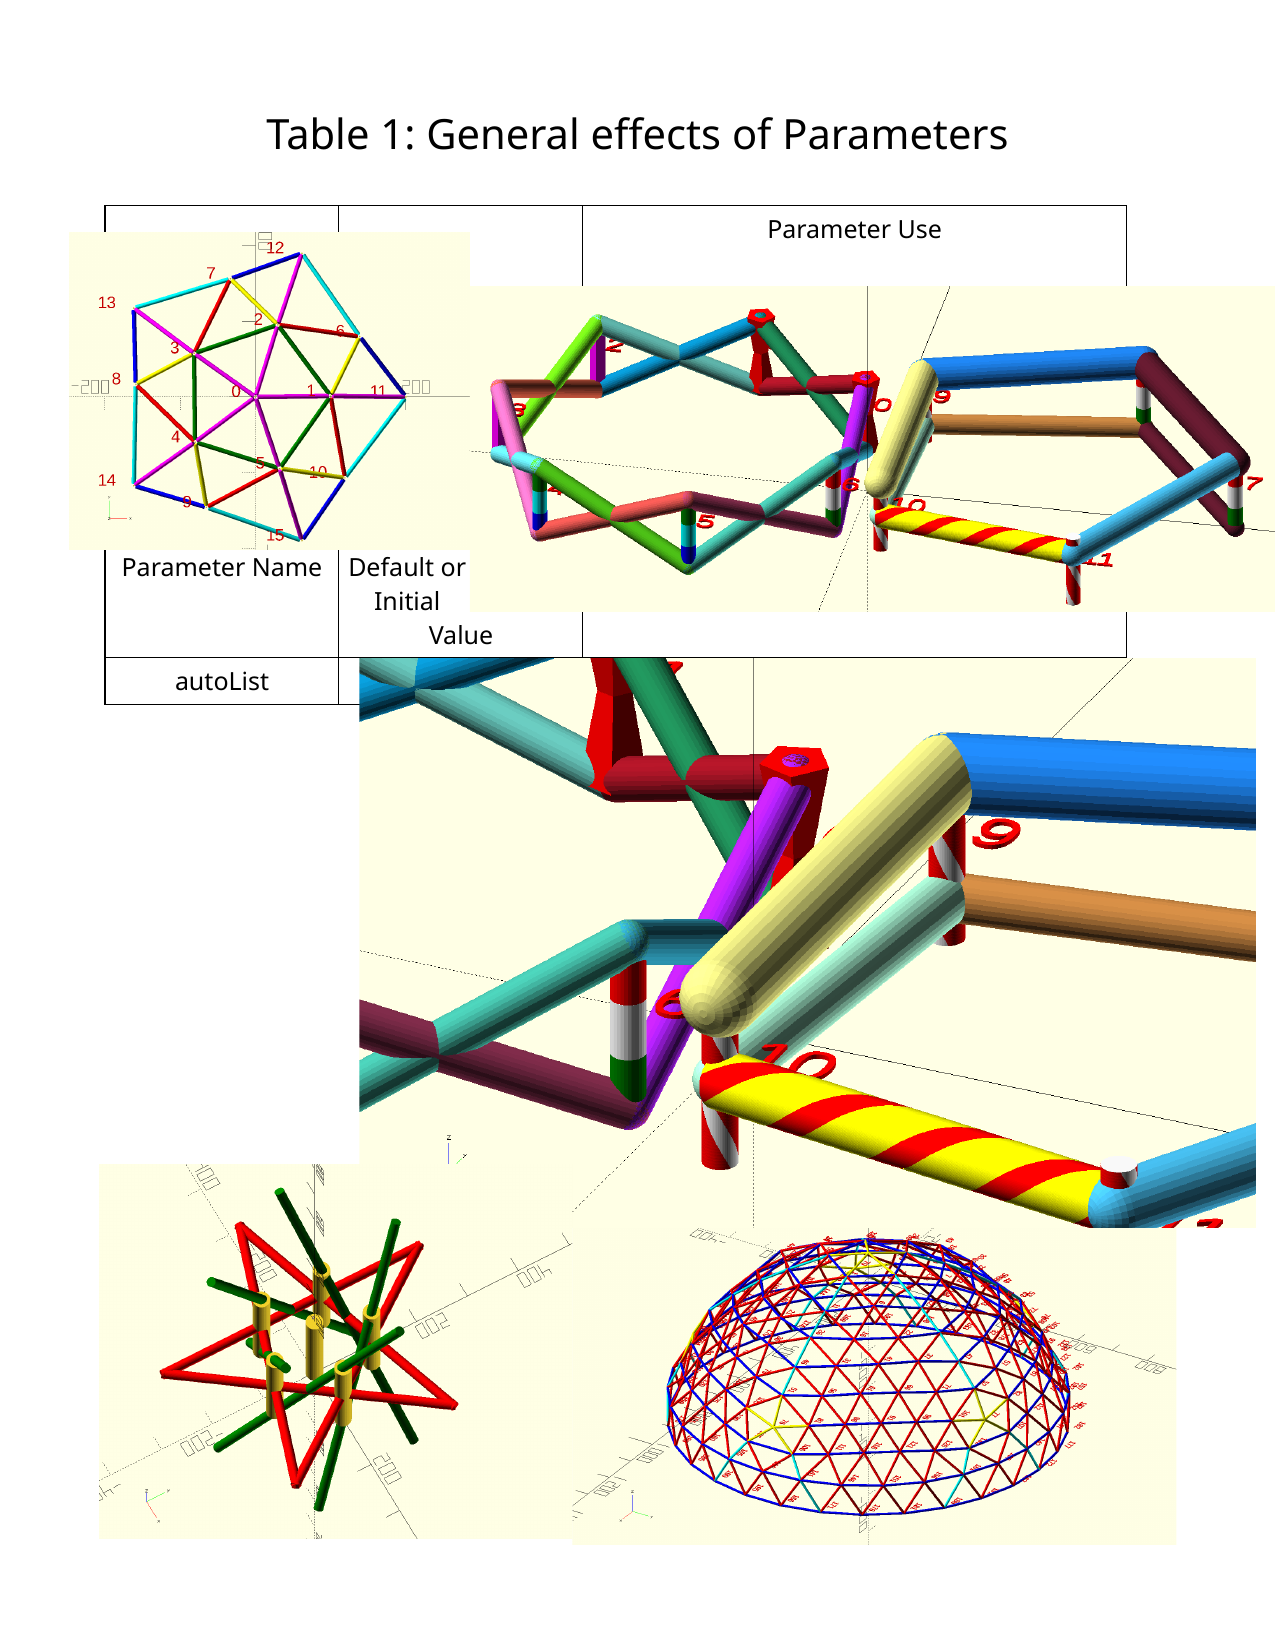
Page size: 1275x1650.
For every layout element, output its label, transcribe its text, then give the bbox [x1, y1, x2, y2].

text Table 1: General effects of Parameters [105, 105, 1170, 162]
table_header Parameter Use [583, 206, 1126, 286]
table_header Parameter Name [106, 550, 338, 657]
picture [99, 658, 1256, 1545]
table_header Default or Initial Value [339, 550, 582, 657]
table_header [339, 206, 582, 286]
table_header [583, 612, 1126, 657]
table_cell autoList [106, 658, 338, 704]
table_header [106, 206, 338, 232]
picture [69, 232, 1275, 612]
picture [359, 658, 417, 687]
table_cell [339, 658, 359, 704]
